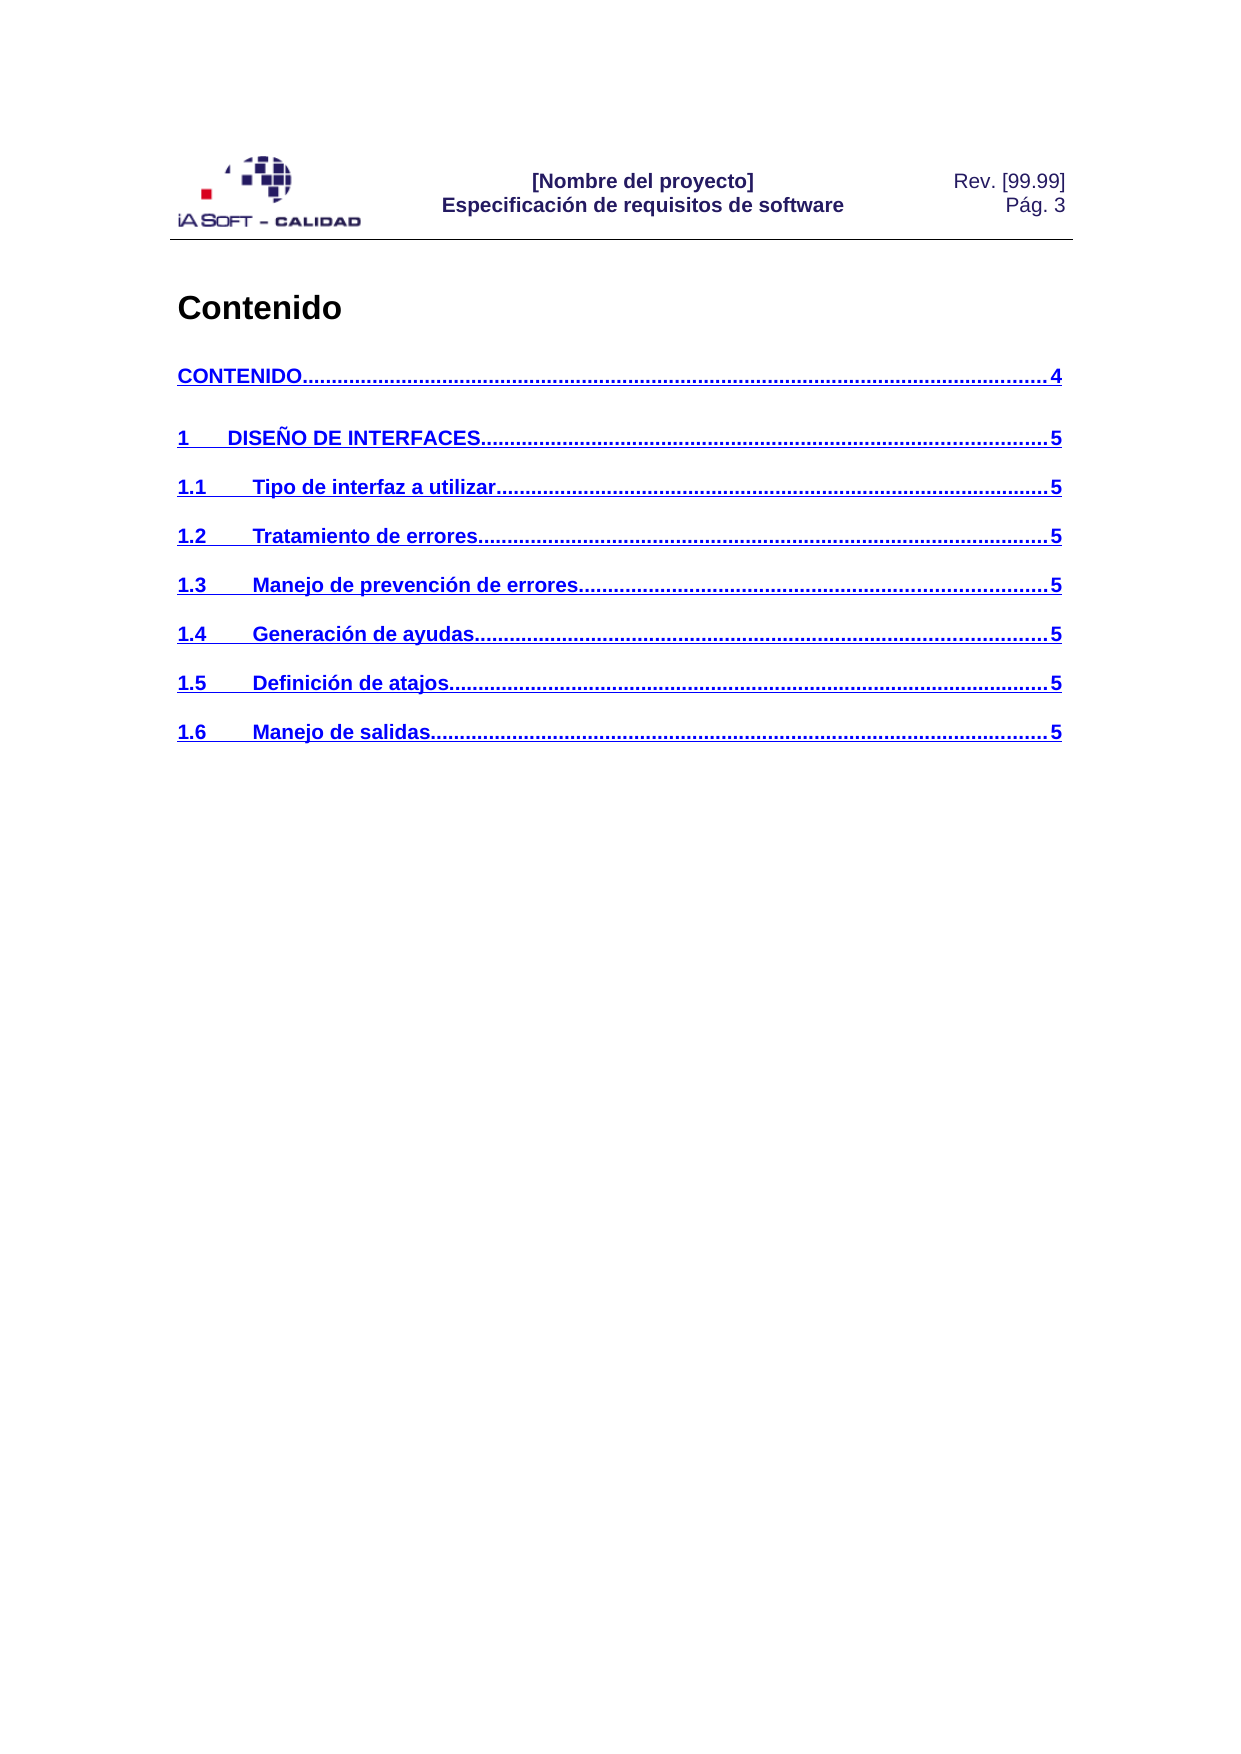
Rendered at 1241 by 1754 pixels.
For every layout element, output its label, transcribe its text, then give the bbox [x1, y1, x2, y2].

text Contenido [177, 288, 1107, 327]
text 1.5 Definición de atajos. 5 [177, 671, 1107, 694]
text Contenido 4 [177, 364, 1107, 388]
picture [178, 156, 364, 230]
text 1.4 Generación de ayudas 5 [177, 622, 1107, 646]
text 1.2 Tratamiento de errores. 5 [177, 524, 1107, 548]
text 1 Diseño de Interfaces 5 [177, 426, 1107, 450]
text 1.6 Manejo de salidas 5 [177, 719, 1107, 743]
text 1.1 Tipo de interfaz a utilizar 5 [177, 475, 1107, 499]
text 1.3 Manejo de prevención de errores. 5 [177, 573, 1107, 597]
